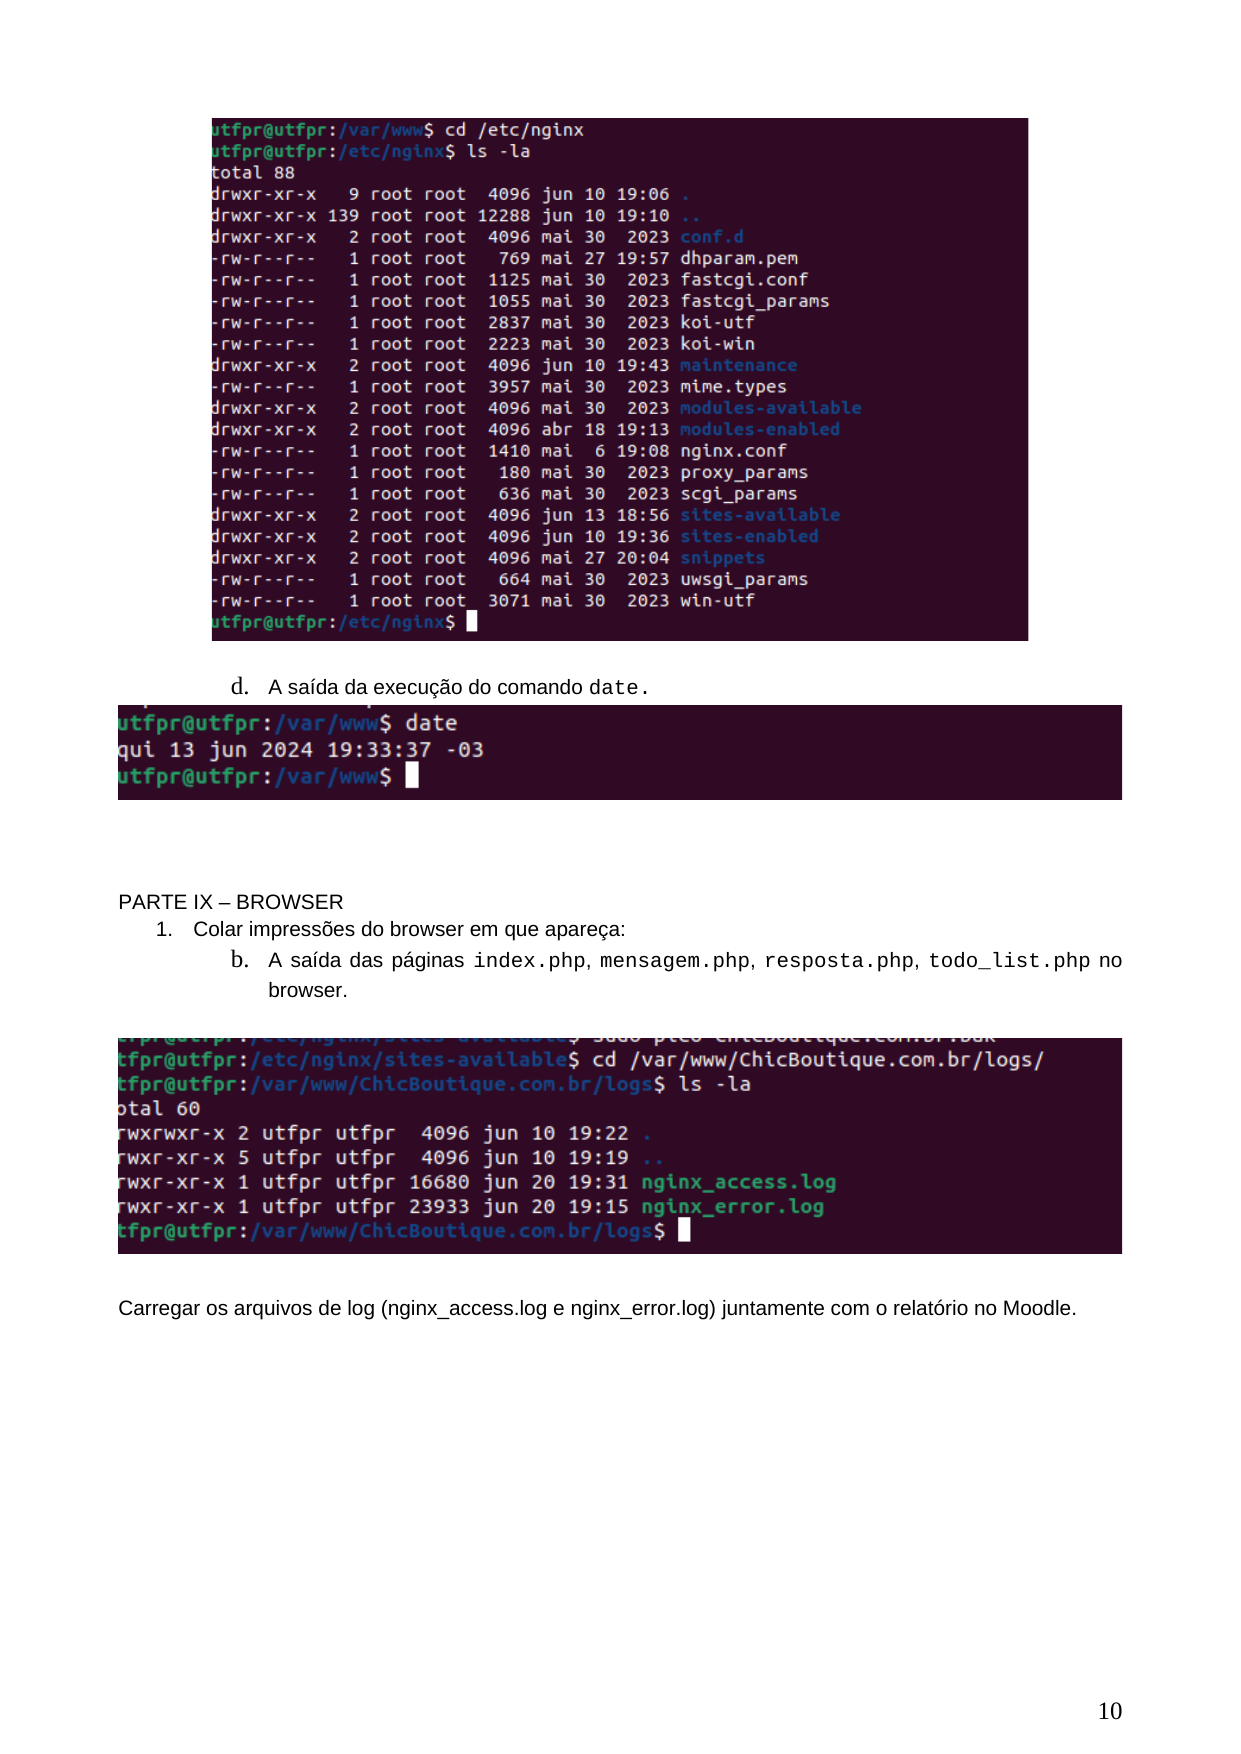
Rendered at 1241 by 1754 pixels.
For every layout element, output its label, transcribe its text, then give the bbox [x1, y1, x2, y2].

list A saída da execução do comando date. [231, 671, 1122, 701]
list Colar impressões do browser em que apareça: [156, 917, 1122, 941]
picture [118, 1038, 1123, 1254]
list A saída das páginas index.php, mensagem.php, resposta.php, todo_list.php no browser. [231, 944, 1122, 1002]
picture [118, 705, 1123, 800]
text PARTE IX – BROWSER [118, 889, 1122, 913]
text Carregar os arquivos de log (nginx_access.log e nginx_error.log) juntamente com o relatório no Moodle. [118, 1296, 1122, 1319]
picture [211, 118, 1029, 641]
